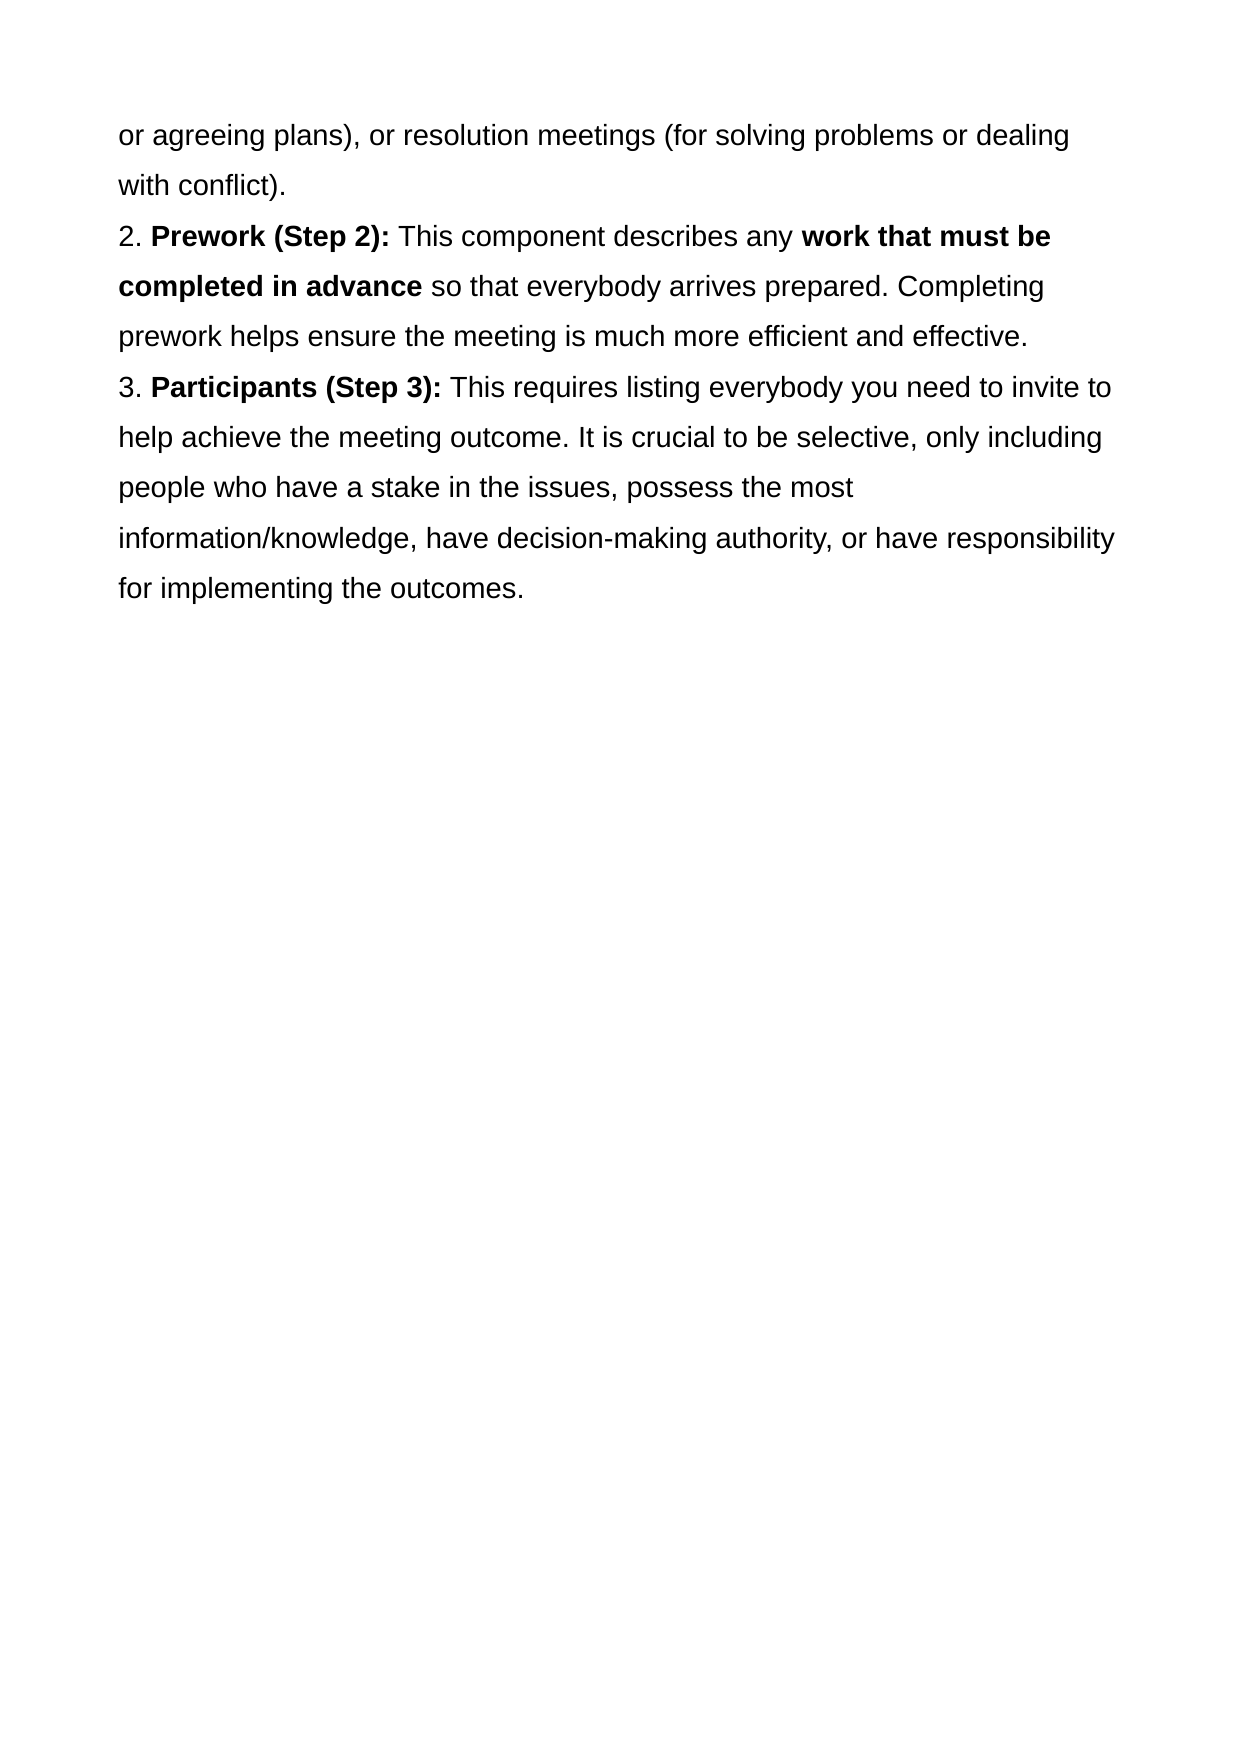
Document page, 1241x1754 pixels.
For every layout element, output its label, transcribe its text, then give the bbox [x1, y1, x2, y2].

text 3. Participants (Step 3): This requires listing everybody you need to invite to help achieve the meeting outcome. It is crucial to be selective, only including people who have a stake in the issues, possess the most information/knowledge, have decision-making authority, or have responsibility for implementing the outcomes. [118, 370, 1122, 604]
text or agreeing plans), or resolution meetings (for solving problems or dealing with conflict). [118, 118, 1122, 202]
text 2. Prework (Step 2): This component describes any work that must be completed in advance so that everybody arrives prepared. Completing prework helps ensure the meeting is much more efficient and effective. [118, 219, 1122, 353]
